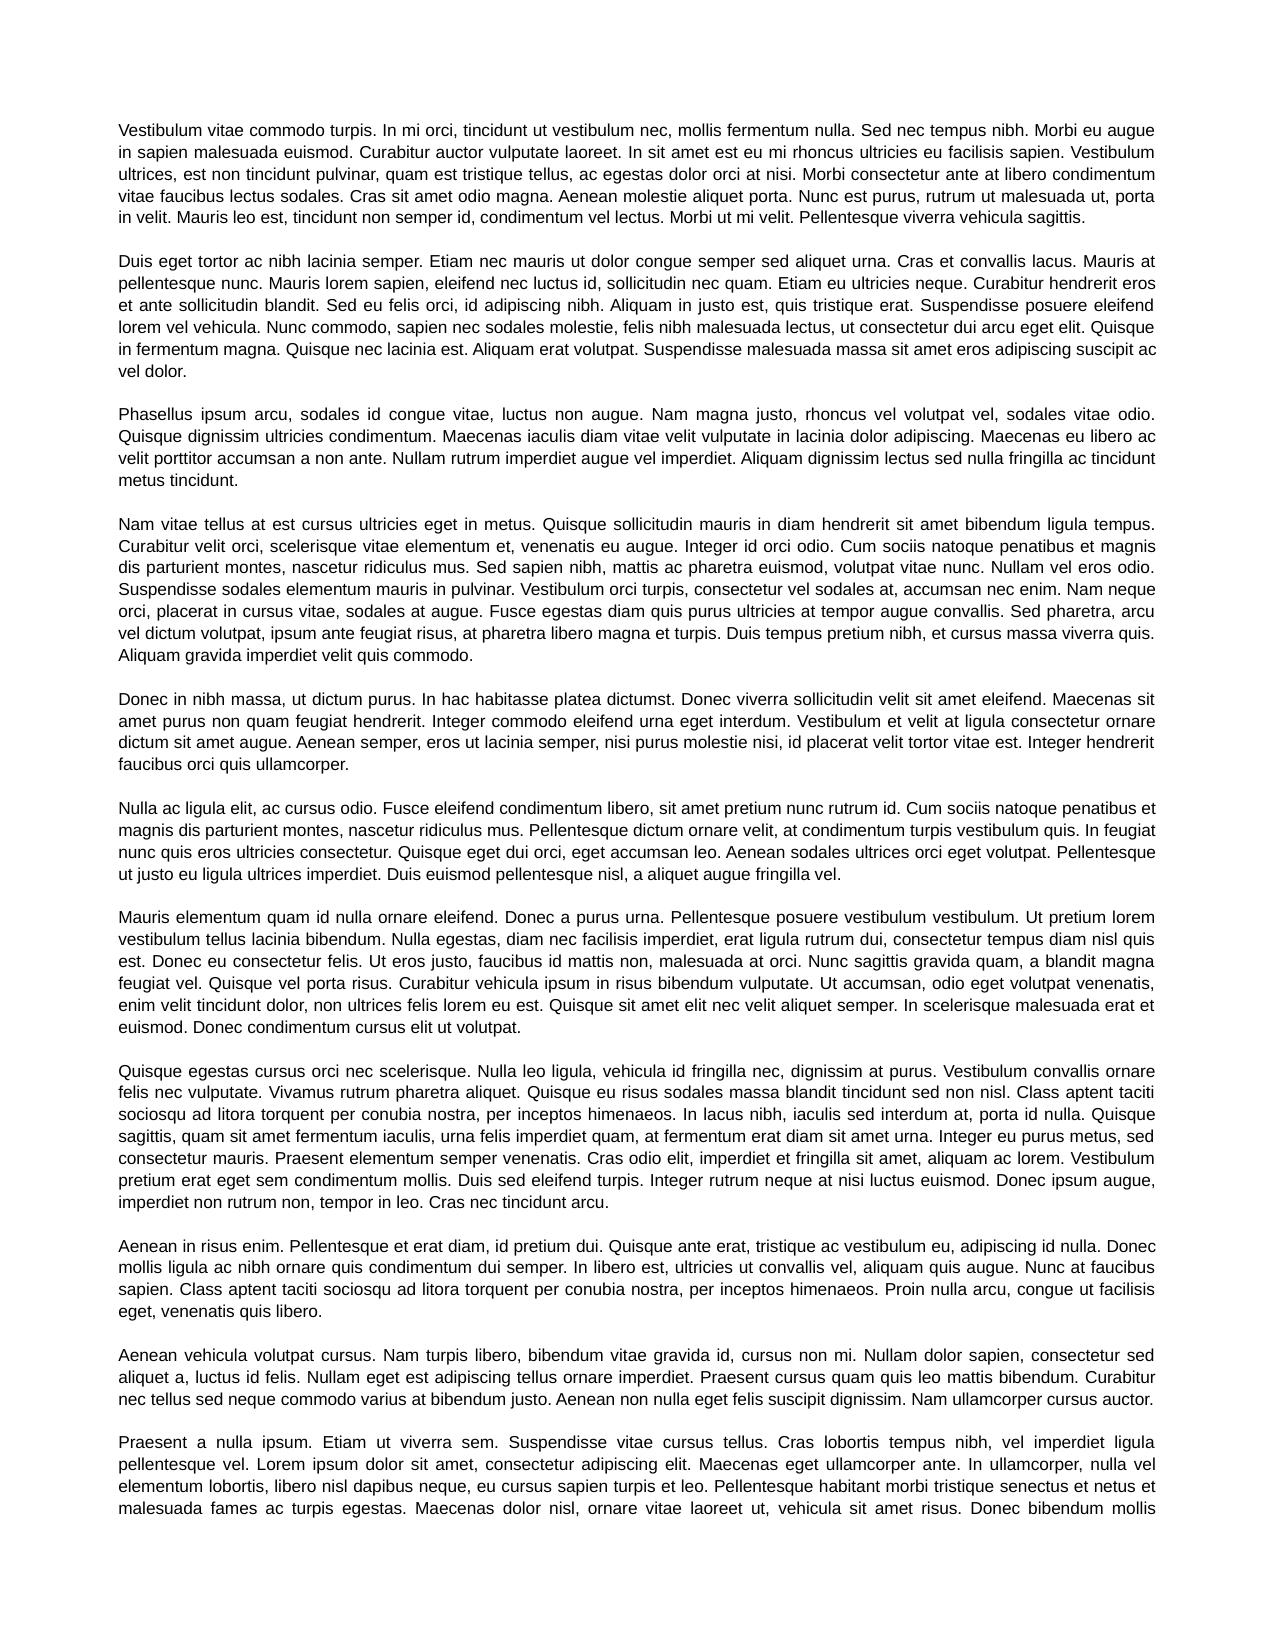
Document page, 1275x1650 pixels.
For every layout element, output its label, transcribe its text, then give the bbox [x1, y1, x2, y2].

text Phasellus ipsum arcu, sodales id congue vitae, luctus non augue. Nam magna justo, rhoncus vel volutpat vel, sodales vitae odio. Quisque dignissim ultricies condimentum. Maecenas iaculis diam vitae velit vulputate in lacinia dolor adipiscing. Maecenas eu libero ac velit porttitor accumsan a non ante. Nullam rutrum imperdiet augue vel imperdiet. Aliquam dignissim lectus sed nulla fringilla ac tincidunt metus tincidunt. [118, 402, 1157, 490]
text Quisque egestas cursus orci nec scelerisque. Nulla leo ligula, vehicula id fringilla nec, dignissim at purus. Vestibulum convallis ornare felis nec vulputate. Vivamus rutrum pharetra aliquet. Quisque eu risus sodales massa blandit tincidunt sed non nisl. Class aptent taciti sociosqu ad litora torquent per conubia nostra, per inceptos himenaeos. In lacus nibh, iaculis sed interdum at, porta id nulla. Quisque sagittis, quam sit amet fermentum iaculis, urna felis imperdiet quam, at fermentum erat diam sit amet urna. Integer eu purus metus, sed consectetur mauris. Praesent elementum semper venenatis. Cras odio elit, imperdiet et fringilla sit amet, aliquam ac lorem. Vestibulum pretium erat eget sem condimentum mollis. Duis sed eleifend turpis. Integer rutrum neque at nisi luctus euismod. Donec ipsum augue, imperdiet non rutrum non, tempor in leo. Cras nec tincidunt arcu. [118, 1059, 1157, 1212]
text Donec in nibh massa, ut dictum purus. In hac habitasse platea dictumst. Donec viverra sollicitudin velit sit amet eleifend. Maecenas sit amet purus non quam feugiat hendrerit. Integer commodo eleifend urna eget interdum. Vestibulum et velit at ligula consectetur ornare dictum sit amet augue. Aenean semper, eros ut lacinia semper, nisi purus molestie nisi, id placerat velit tortor vitae est. Integer hendrerit faucibus orci quis ullamcorper. [118, 687, 1157, 774]
text Aenean in risus enim. Pellentesque et erat diam, id pretium dui. Quisque ante erat, tristique ac vestibulum eu, adipiscing id nulla. Donec mollis ligula ac nibh ornare quis condimentum dui semper. In libero est, ultricies ut convallis vel, aliquam quis augue. Nunc at faucibus sapien. Class aptent taciti sociosqu ad litora torquent per conubia nostra, per inceptos himenaeos. Proin nulla arcu, congue ut facilisis eget, venenatis quis libero. [118, 1234, 1157, 1321]
text Duis eget tortor ac nibh lacinia semper. Etiam nec mauris ut dolor congue semper sed aliquet urna. Cras et convallis lacus. Mauris at pellentesque nunc. Mauris lorem sapien, eleifend nec luctus id, sollicitudin nec quam. Etiam eu ultricies neque. Curabitur hendrerit eros et ante sollicitudin blandit. Sed eu felis orci, id adipiscing nibh. Aliquam in justo est, quis tristique erat. Suspendisse posuere eleifend lorem vel vehicula. Nunc commodo, sapien nec sodales molestie, felis nibh malesuada lectus, ut consectetur dui arcu eget elit. Quisque in fermentum magna. Quisque nec lacinia est. Aliquam erat volutpat. Suspendisse malesuada massa sit amet eros adipiscing suscipit ac vel dolor. [118, 249, 1157, 381]
text Mauris elementum quam id nulla ornare eleifend. Donec a purus urna. Pellentesque posuere vestibulum vestibulum. Ut pretium lorem vestibulum tellus lacinia bibendum. Nulla egestas, diam nec facilisis imperdiet, erat ligula rutrum dui, consectetur tempus diam nisl quis est. Donec eu consectetur felis. Ut eros justo, faucibus id mattis non, malesuada at orci. Nunc sagittis gravida quam, a blandit magna feugiat vel. Quisque vel porta risus. Curabitur vehicula ipsum in risus bibendum vulputate. Ut accumsan, odio eget volutpat venenatis, enim velit tincidunt dolor, non ultrices felis lorem eu est. Quisque sit amet elit nec velit aliquet semper. In scelerisque malesuada erat et euismod. Donec condimentum cursus elit ut volutpat. [118, 906, 1157, 1037]
text Nulla ac ligula elit, ac cursus odio. Fusce eleifend condimentum libero, sit amet pretium nunc rutrum id. Cum sociis natoque penatibus et magnis dis parturient montes, nascetur ridiculus mus. Pellentesque dictum ornare velit, at condimentum turpis vestibulum quis. In feugiat nunc quis eros ultricies consectetur. Quisque eget dui orci, eget accumsan leo. Aenean sodales ultrices orci eget volutpat. Pellentesque ut justo eu ligula ultrices imperdiet. Duis euismod pellentesque nisl, a aliquet augue fringilla vel. [118, 796, 1157, 884]
text Aenean vehicula volutpat cursus. Nam turpis libero, bibendum vitae gravida id, cursus non mi. Nullam dolor sapien, consectetur sed aliquet a, luctus id felis. Nullam eget est adipiscing tellus ornare imperdiet. Praesent cursus quam quis leo mattis bibendum. Curabitur nec tellus sed neque commodo varius at bibendum justo. Aenean non nulla eget felis suscipit dignissim. Nam ullamcorper cursus auctor. [118, 1343, 1157, 1409]
text Nam vitae tellus at est cursus ultricies eget in metus. Quisque sollicitudin mauris in diam hendrerit sit amet bibendum ligula tempus. Curabitur velit orci, scelerisque vitae elementum et, venenatis eu augue. Integer id orci odio. Cum sociis natoque penatibus et magnis dis parturient montes, nascetur ridiculus mus. Sed sapien nibh, mattis ac pharetra euismod, volutpat vitae nunc. Nullam vel eros odio. Suspendisse sodales elementum mauris in pulvinar. Vestibulum orci turpis, consectetur vel sodales at, accumsan nec enim. Nam neque orci, placerat in cursus vitae, sodales at augue. Fusce egestas diam quis purus ultricies at tempor augue convallis. Sed pharetra, arcu vel dictum volutpat, ipsum ante feugiat risus, at pharetra libero magna et turpis. Duis tempus pretium nibh, et cursus massa viverra quis. Aliquam gravida imperdiet velit quis commodo. [118, 512, 1157, 665]
text Praesent a nulla ipsum. Etiam ut viverra sem. Suspendisse vitae cursus tellus. Cras lobortis tempus nibh, vel imperdiet ligula pellentesque vel. Lorem ipsum dolor sit amet, consectetur adipiscing elit. Maecenas eget ullamcorper ante. In ullamcorper, nulla vel elementum lobortis, libero nisl dapibus neque, eu cursus sapien turpis et leo. Pellentesque habitant morbi tristique senectus et netus et malesuada fames ac turpis egestas. Maecenas dolor nisl, ornare vitae laoreet ut, vehicula sit amet risus. Donec bibendum mollis [118, 1431, 1157, 1518]
text Vestibulum vitae commodo turpis. In mi orci, tincidunt ut vestibulum nec, mollis fermentum nulla. Sed nec tempus nibh. Morbi eu augue in sapien malesuada euismod. Curabitur auctor vulputate laoreet. In sit amet est eu mi rhoncus ultricies eu facilisis sapien. Vestibulum ultrices, est non tincidunt pulvinar, quam est tristique tellus, ac egestas dolor orci at nisi. Morbi consectetur ante at libero condimentum vitae faucibus lectus sodales. Cras sit amet odio magna. Aenean molestie aliquet porta. Nunc est purus, rutrum ut malesuada ut, porta in velit. Mauris leo est, tincidunt non semper id, condimentum vel lectus. Morbi ut mi velit. Pellentesque viverra vehicula sagittis. [118, 118, 1157, 227]
